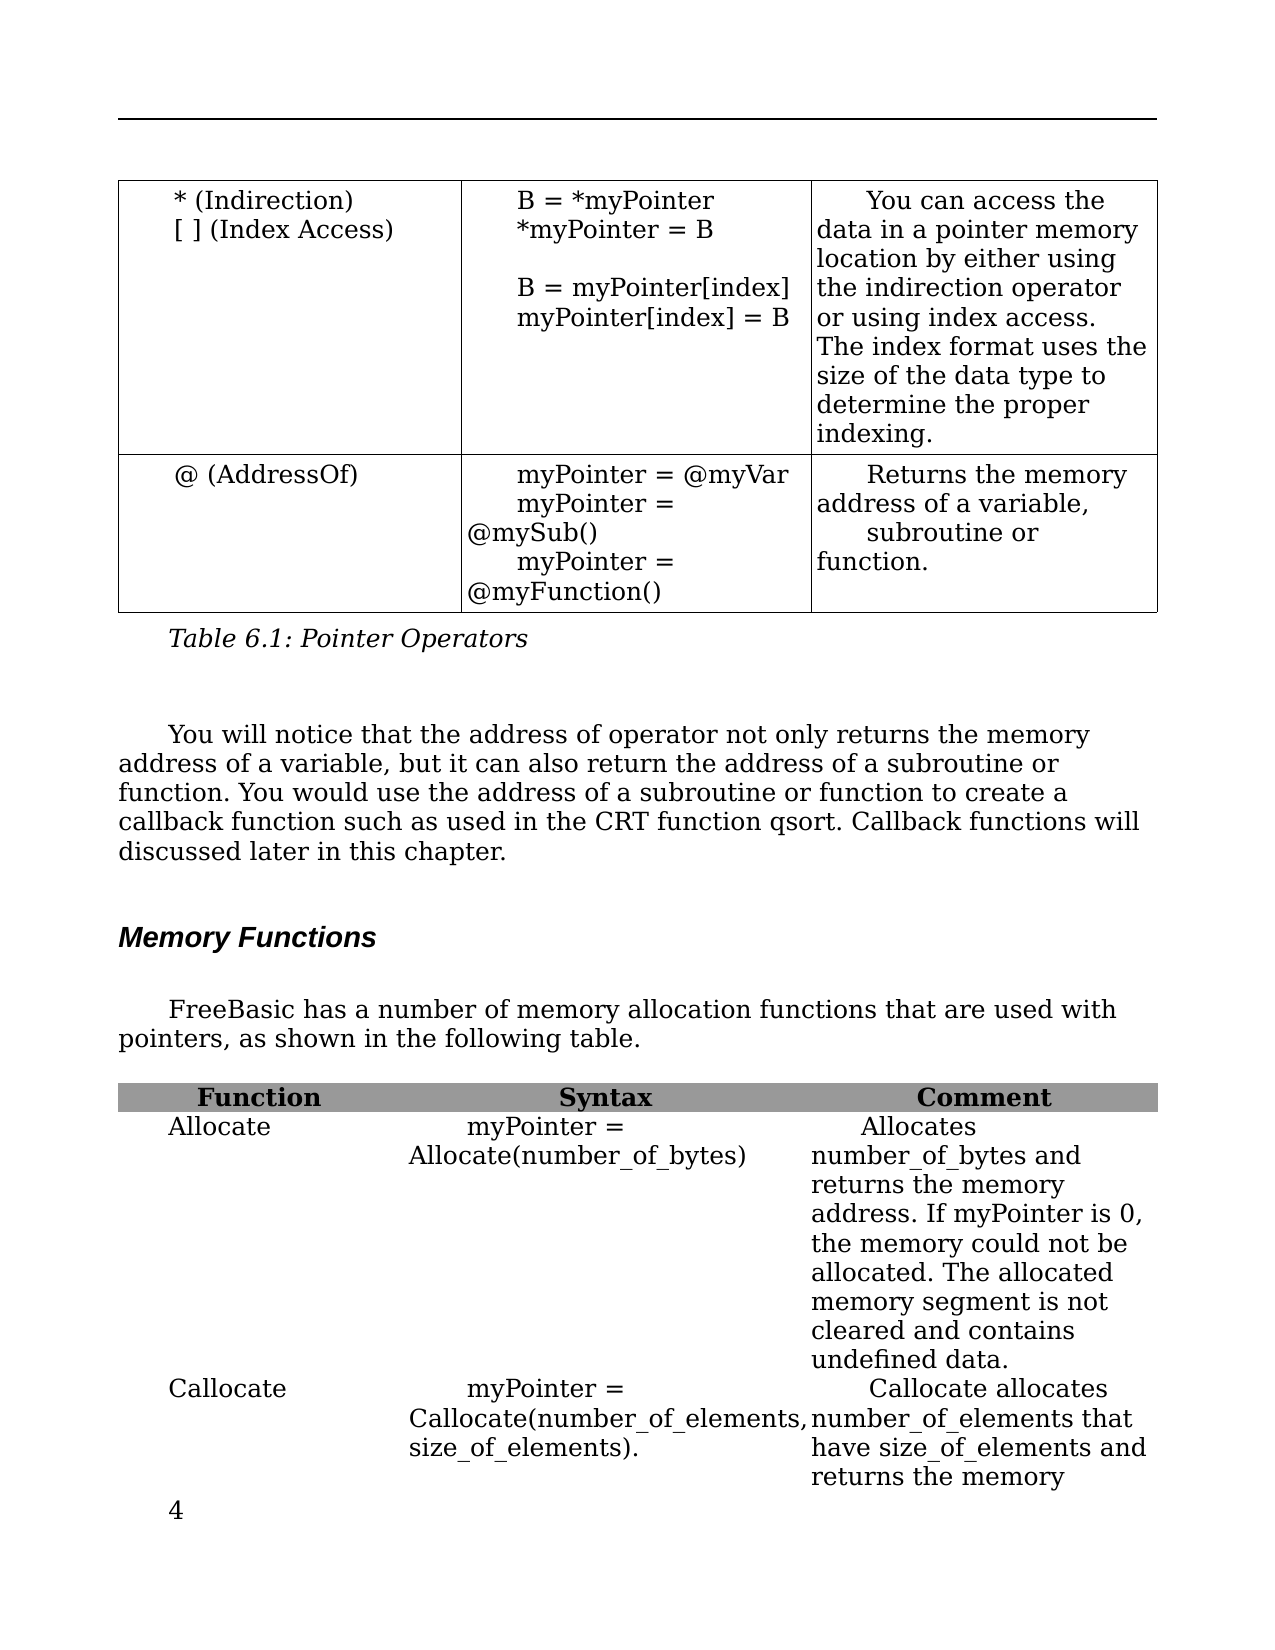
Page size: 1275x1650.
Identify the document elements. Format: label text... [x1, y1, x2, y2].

table_cell You can access the data in a pointer memory location by either using the indirection operator or using index access. The index format uses the size of the data type to determine the proper indexing. [812, 181, 1157, 454]
table_cell B = *myPointer *myPointer = B B = myPointer[index] myPointer[index] = B [462, 181, 811, 454]
table_cell Callocate allocates number_of_elements that have size_of_elements and returns the memory [811, 1375, 1158, 1491]
text Table 6.1: Pointer Operators [118, 624, 1157, 653]
text FreeBasic has a number of memory allocation functions that are used with pointers, as shown in the following table. [118, 995, 1157, 1054]
table_cell myPointer = @myVar myPointer = @mySub() myPointer = @myFunction() [462, 455, 811, 612]
table_cell Callocate [118, 1375, 409, 1491]
subtitle Memory Functions [118, 920, 1157, 954]
table_cell Allocate [118, 1112, 409, 1375]
table_cell * (Indirection) [ ] (Index Access) [119, 181, 461, 454]
table_cell Returns the memory address of a variable, subroutine or function. [812, 455, 1157, 612]
table_cell @ (AddressOf) [119, 455, 461, 612]
text You will notice that the address of operator not only returns the memory address of a variable, but it can also return the address of a subroutine or function. You would use the address of a subroutine or function to create a callback function such as used in the CRT function qsort. Callback functions will discussed later in this chapter. [118, 720, 1157, 866]
table_cell myPointer = Allocate(number_of_bytes) [409, 1112, 811, 1375]
table_cell myPointer = Callocate(number_of_elements, size_of_elements). [409, 1375, 811, 1491]
table_cell Allocates number_of_bytes and returns the memory address. If myPointer is 0, the memory could not be allocated. The allocated memory segment is not cleared and contains undefined data. [811, 1112, 1158, 1375]
